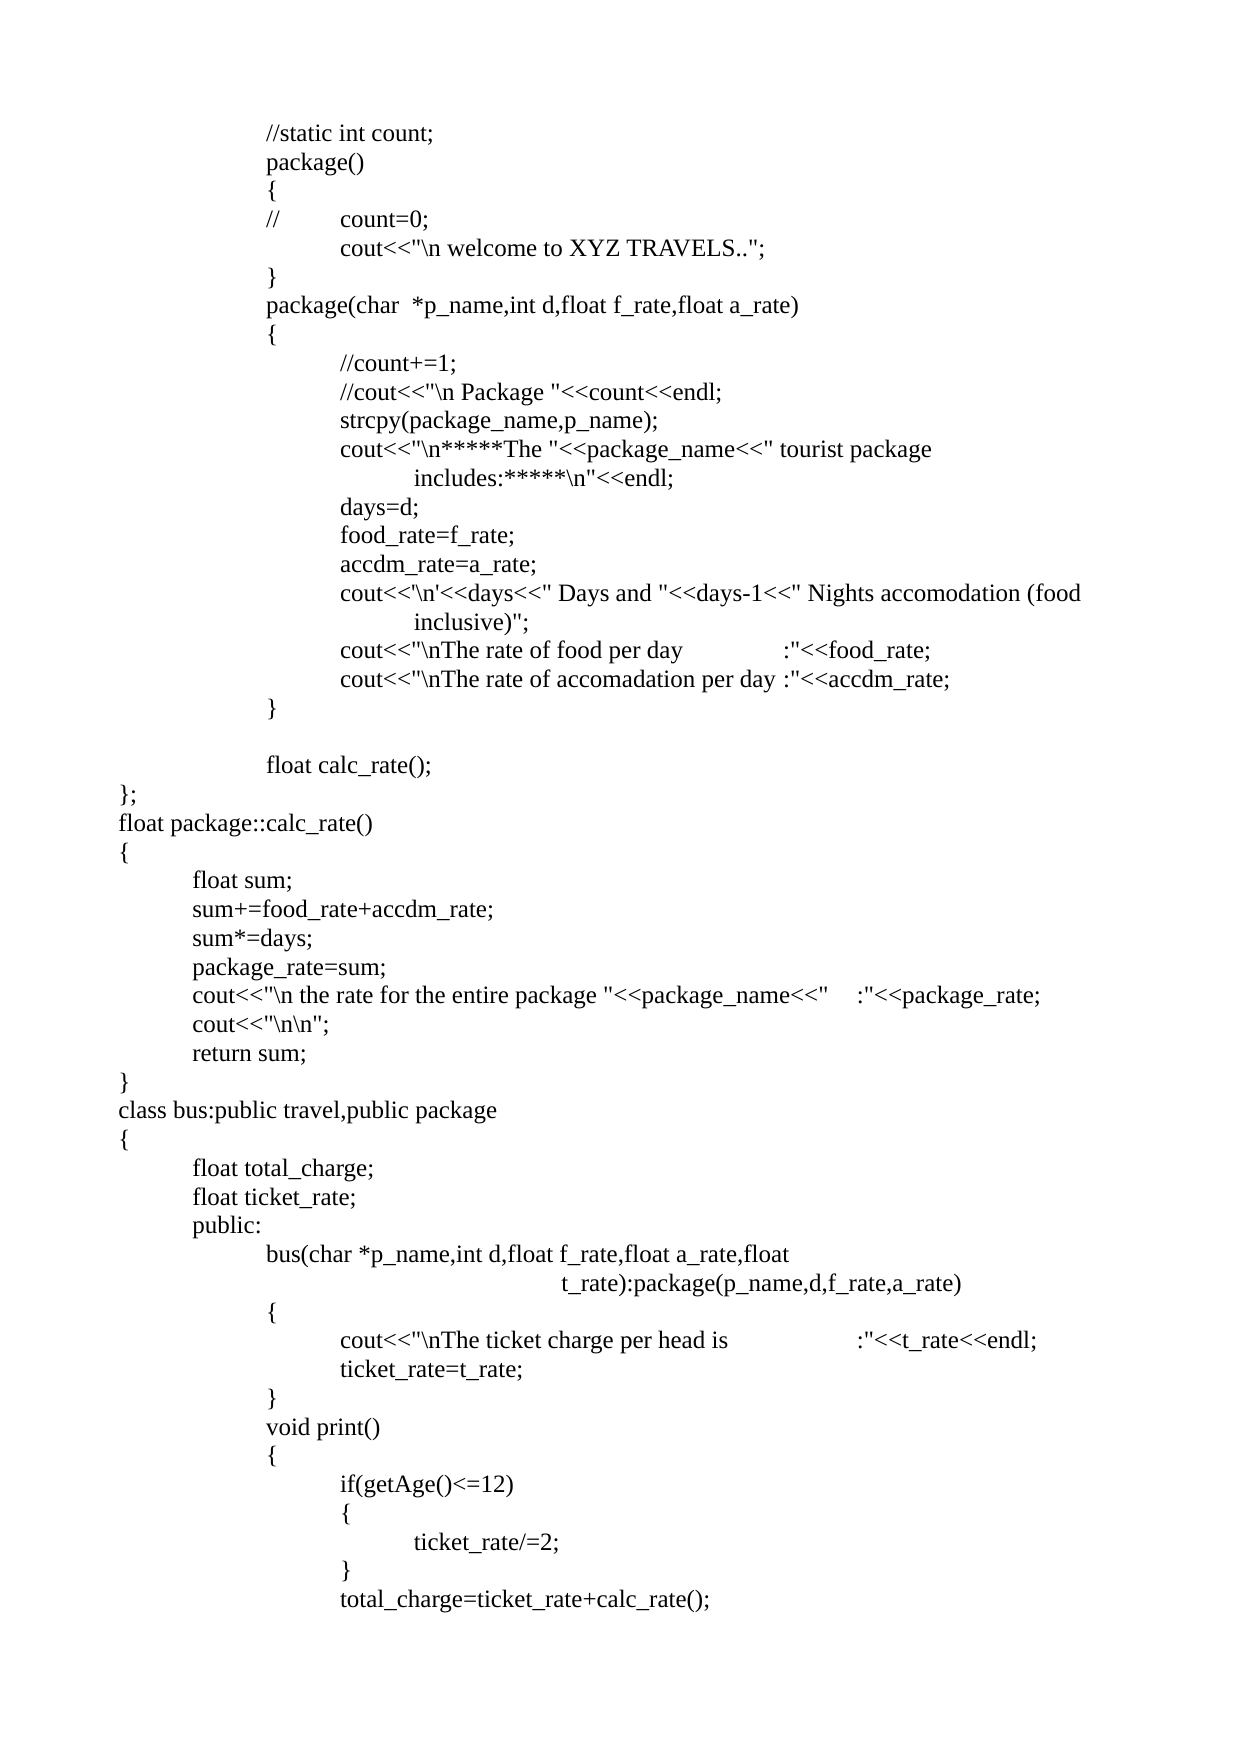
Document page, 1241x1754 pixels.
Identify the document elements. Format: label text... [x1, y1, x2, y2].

text float ticket_rate; [118, 1182, 1122, 1211]
text total_charge=ticket_rate+calc_rate(); [118, 1584, 1122, 1613]
text class bus:public travel,public package [118, 1096, 1122, 1124]
text cout<<"\n welcome to XYZ TRAVELS.."; [118, 233, 1122, 262]
text } [118, 1067, 1122, 1096]
text //count+=1; [118, 348, 1122, 377]
text sum+=food_rate+accdm_rate; [118, 894, 1122, 923]
text cout<<"\n\n"; [118, 1009, 1122, 1038]
text days=d; [118, 492, 1122, 521]
text } [118, 1383, 1122, 1412]
text { [118, 1124, 1122, 1153]
text float package::calc_rate() [118, 808, 1122, 837]
text cout<<'\n'<<days<<" Days and "<<days-1<<" Nights accomodation (food inclusive)"; [118, 578, 1122, 636]
text //static int count; [118, 118, 1122, 147]
text public: [118, 1211, 1122, 1239]
text } [118, 1556, 1122, 1584]
text package_rate=sum; [118, 952, 1122, 981]
text { [118, 319, 1122, 348]
text } [118, 693, 1122, 722]
text sum*=days; [118, 923, 1122, 952]
text float sum; [118, 866, 1122, 894]
text //cout<<"\n Package "<<count<<endl; [118, 377, 1122, 406]
text { [118, 176, 1122, 204]
text package() [118, 147, 1122, 176]
text { [118, 1441, 1122, 1469]
text food_rate=f_rate; [118, 521, 1122, 549]
text float total_charge; [118, 1153, 1122, 1182]
text float calc_rate(); [118, 751, 1122, 779]
text if(getAge()<=12) [118, 1469, 1122, 1498]
text bus(char *p_name,int d,float f_rate,float a_rate,float t_rate):package(p_name,d,f_rate,a_rate) [118, 1239, 1122, 1297]
text void print() [118, 1412, 1122, 1441]
text ticket_rate=t_rate; [118, 1354, 1122, 1383]
text // count=0; [118, 204, 1122, 233]
text cout<<"\nThe rate of accomadation per day :"<<accdm_rate; [118, 664, 1122, 693]
text cout<<"\n*****The "<<package_name<<" tourist package includes:*****\n"<<endl; [118, 434, 1122, 492]
text package(char *p_name,int d,float f_rate,float a_rate) [118, 291, 1122, 319]
text cout<<"\n the rate for the entire package "<<package_name<<" :"<<package_rate; [118, 981, 1122, 1009]
text { [118, 837, 1122, 866]
text }; [118, 779, 1122, 808]
text return sum; [118, 1038, 1122, 1067]
text accdm_rate=a_rate; [118, 549, 1122, 578]
text } [118, 262, 1122, 291]
text strcpy(package_name,p_name); [118, 406, 1122, 434]
text ticket_rate/=2; [118, 1527, 1122, 1556]
text { [118, 1297, 1122, 1326]
text cout<<"\nThe rate of food per day :"<<food_rate; [118, 636, 1122, 664]
text cout<<"\nThe ticket charge per head is :"<<t_rate<<endl; [118, 1326, 1122, 1354]
text { [118, 1498, 1122, 1527]
